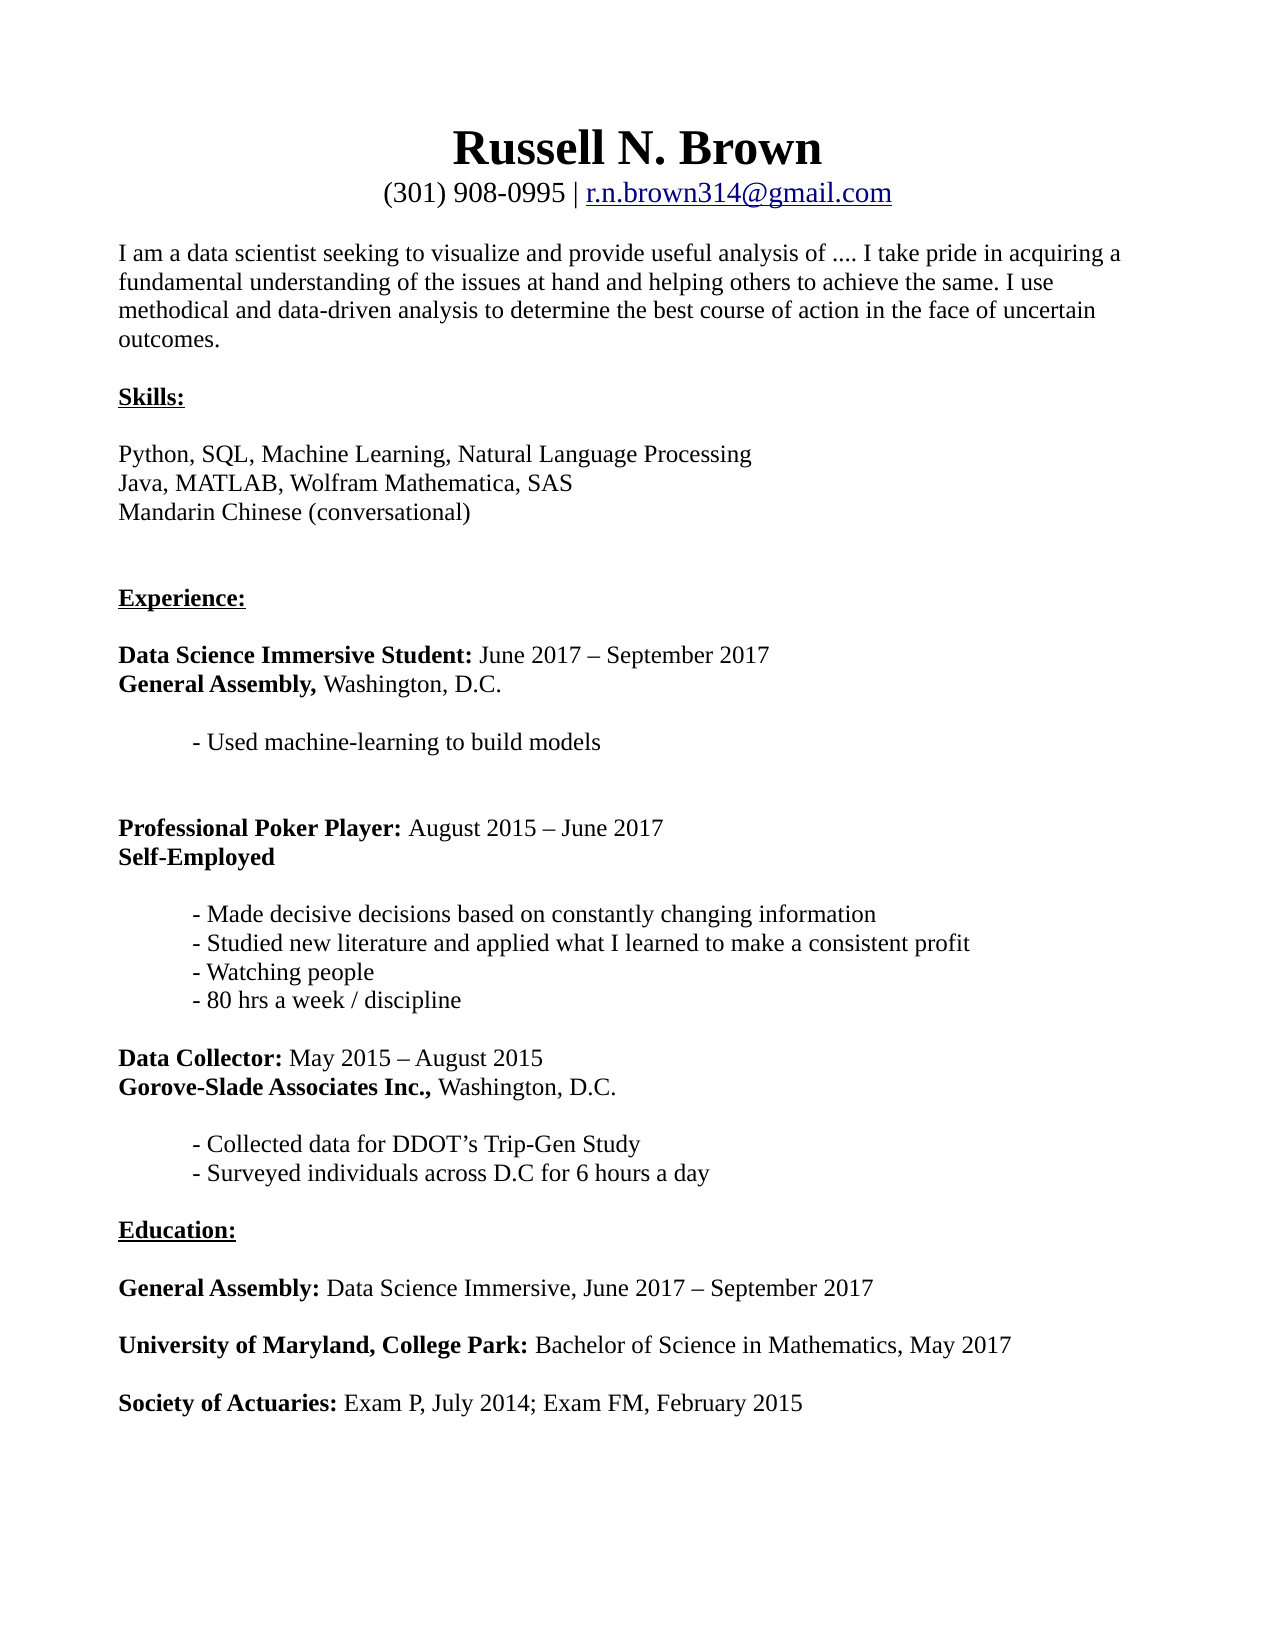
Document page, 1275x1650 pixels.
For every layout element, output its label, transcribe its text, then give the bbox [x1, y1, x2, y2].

text Data Collector: May 2015 – August 2015 [118, 1043, 1157, 1072]
text University of Maryland, College Park: Bachelor of Science in Mathematics, May 2017 [118, 1330, 1157, 1359]
text - Watching people [118, 957, 1157, 985]
text Experience: [118, 583, 1157, 612]
text Mandarin Chinese (conversational) [118, 497, 1157, 525]
text Society of Actuaries: Exam P, July 2014; Exam FM, February 2015 [118, 1388, 1157, 1417]
text Data Science Immersive Student: June 2017 – September 2017 [118, 640, 1157, 669]
text Python, SQL, Machine Learning, Natural Language Processing [118, 439, 1157, 468]
text I am a data scientist seeking to visualize and provide useful analysis of .... I take pride in acquiring a fundamental understanding of the issues at hand and helping others to achieve the same. I use methodical and data-driven analysis to determine the best course of action in the face of uncertain outcomes. [118, 238, 1157, 353]
text - Studied new literature and applied what I learned to make a consistent profit [118, 928, 1157, 957]
text General Assembly, Washington, D.C. [118, 669, 1157, 698]
text - Surveyed individuals across D.C for 6 hours a day [118, 1158, 1157, 1187]
text Professional Poker Player: August 2015 – June 2017 [118, 813, 1157, 842]
text Gorove-Slade Associates Inc., Washington, D.C. [118, 1072, 1157, 1100]
text Java, MATLAB, Wolfram Mathematica, SAS [118, 468, 1157, 497]
text Education: [118, 1215, 1157, 1244]
text - Used machine-learning to build models [118, 727, 1157, 755]
text Skills: [118, 382, 1157, 410]
text - 80 hrs a week / discipline [118, 985, 1157, 1014]
text - Collected data for DDOT’s Trip-Gen Study [118, 1129, 1157, 1158]
text Self-Employed [118, 842, 1157, 870]
text (301) 908-0995 | r.n.brown314@gmail.com [118, 176, 1157, 209]
text General Assembly: Data Science Immersive, June 2017 – September 2017 [118, 1273, 1157, 1302]
text - Made decisive decisions based on constantly changing information [118, 899, 1157, 928]
text Russell N. Brown [118, 118, 1157, 176]
